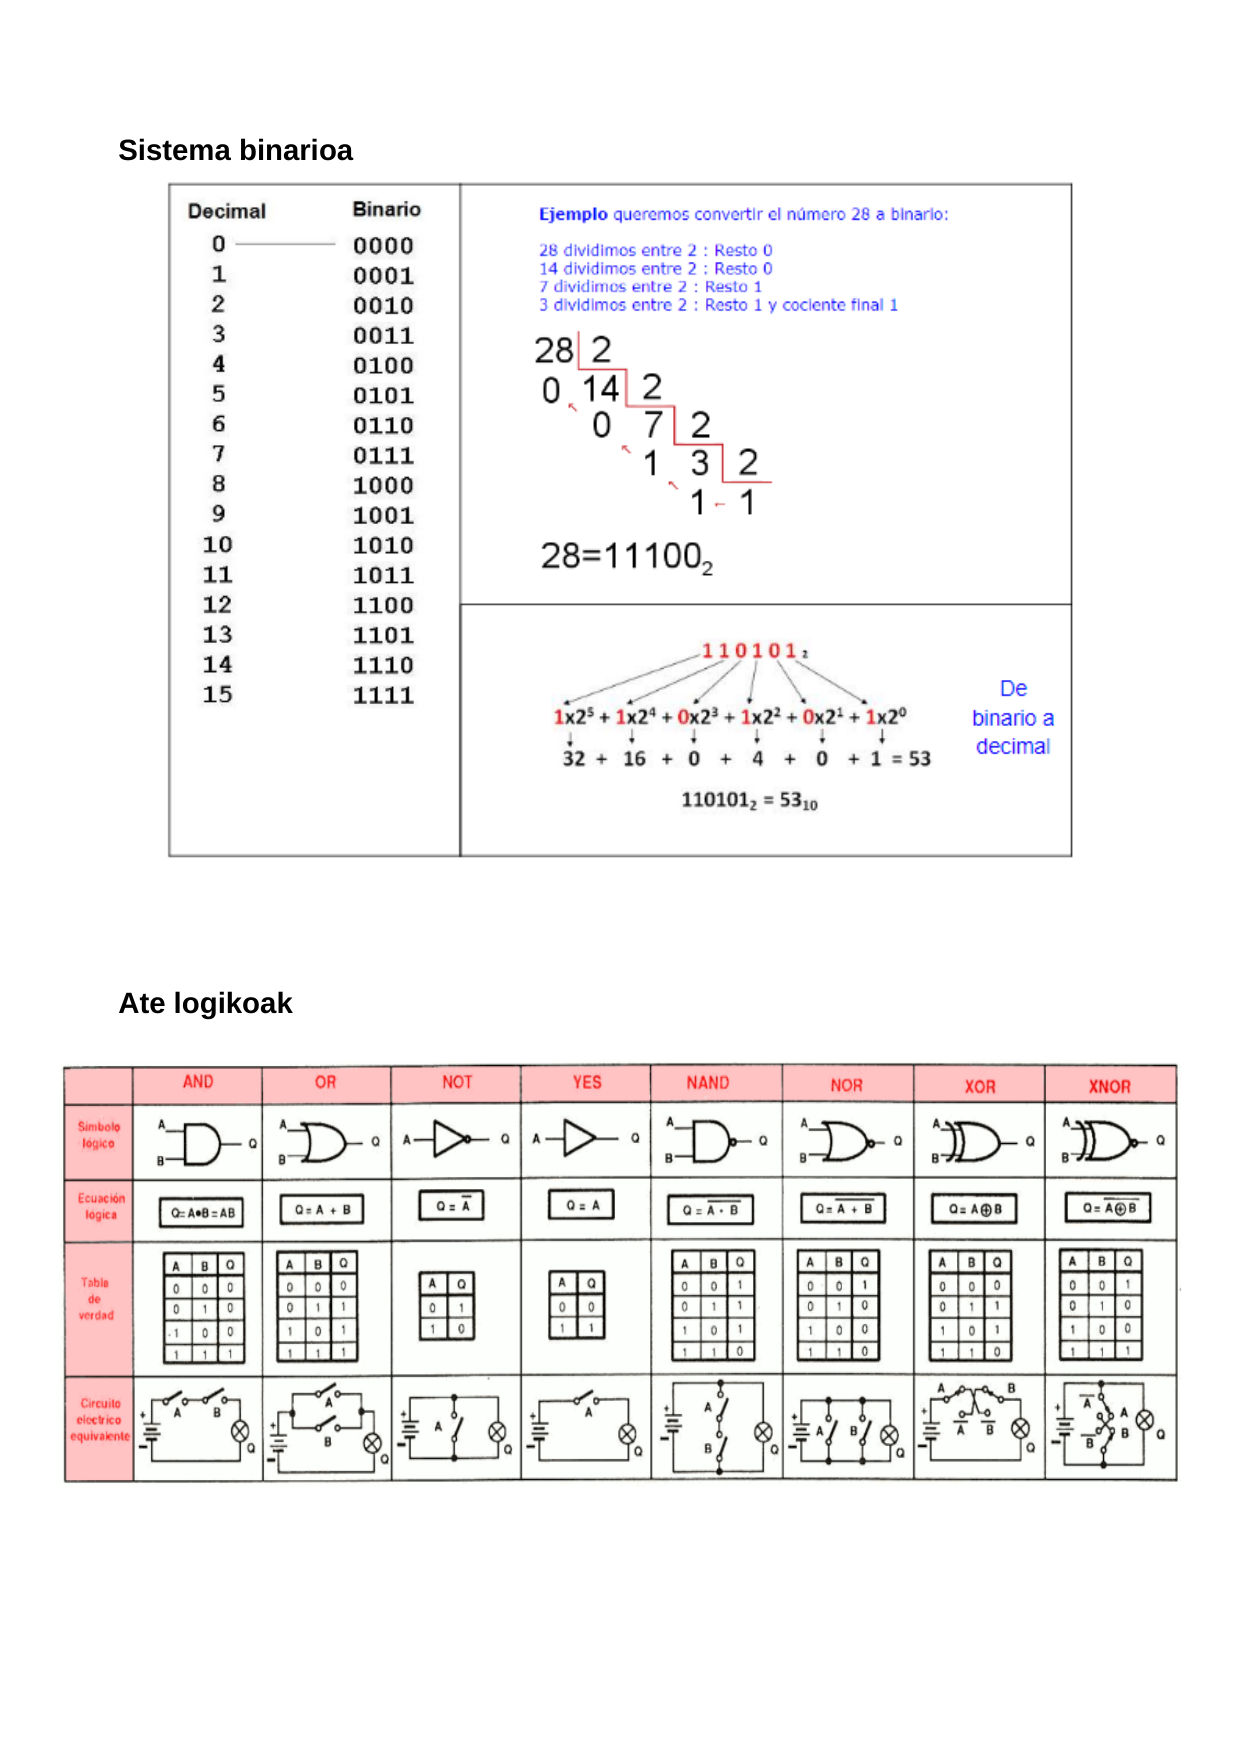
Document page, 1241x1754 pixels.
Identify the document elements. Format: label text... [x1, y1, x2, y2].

subtitle Sistema binarioa [118, 133, 1122, 166]
picture [159, 178, 1082, 870]
subtitle Ate logikoak [118, 986, 1122, 1020]
picture [59, 1061, 1182, 1487]
